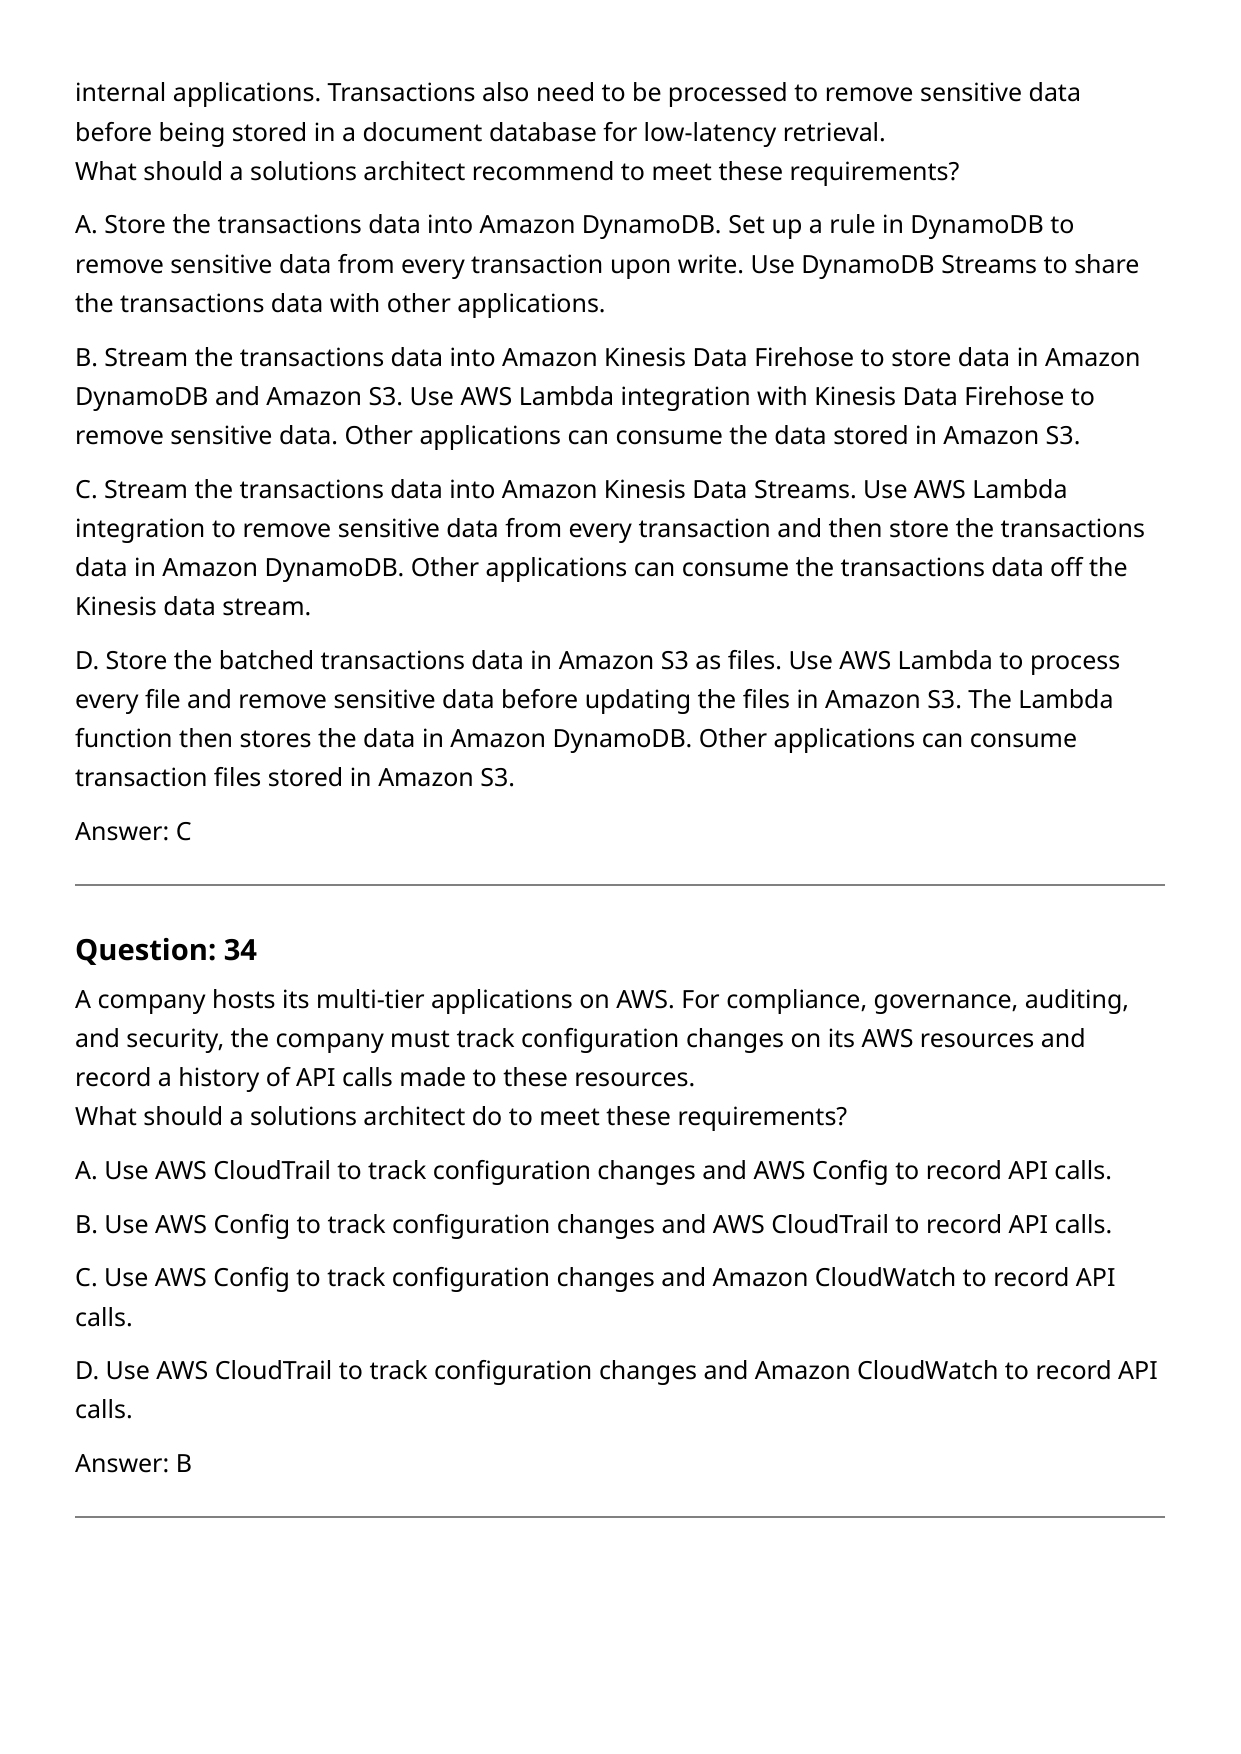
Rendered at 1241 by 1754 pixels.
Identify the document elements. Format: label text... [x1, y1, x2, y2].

text B. Use AWS Config to track configuration changes and AWS CloudTrail to record API calls. [75, 1206, 1165, 1240]
text Answer: C [75, 814, 1165, 848]
text C. Stream the transactions data into Amazon Kinesis Data Streams. Use AWS Lambda integration to remove sensitive data from every transaction and then store the transactions data in Amazon DynamoDB. Other applications can consume the transactions data off the Kinesis data stream. [75, 471, 1165, 623]
text Answer: B [75, 1446, 1165, 1480]
text B. Stream the transactions data into Amazon Kinesis Data Firehose to store data in Amazon DynamoDB and Amazon S3. Use AWS Lambda integration with Kinesis Data Firehose to remove sensitive data. Other applications can consume the data stored in Amazon S3. [75, 339, 1165, 452]
text A. Use AWS CloudTrail to track configuration changes and AWS Config to record API calls. [75, 1152, 1165, 1187]
text D. Use AWS CloudTrail to track configuration changes and Amazon CloudWatch to record API calls. [75, 1353, 1165, 1426]
text D. Store the batched transactions data in Amazon S3 as files. Use AWS Lambda to process every file and remove sensitive data before updating the files in Amazon S3. The Lambda function then stores the data in Amazon DynamoDB. Other applications can consume transaction files stored in Amazon S3. [75, 642, 1165, 794]
text C. Use AWS Config to track configuration changes and Amazon CloudWatch to record API calls. [75, 1260, 1165, 1333]
text A. Store the transactions data into Amazon DynamoDB. Set up a rule in DynamoDB to remove sensitive data from every transaction upon write. Use DynamoDB Streams to share the transactions data with other applications. [75, 207, 1165, 319]
subtitle Question: 34 [75, 929, 1165, 969]
text A company hosts its multi-tier applications on AWS. For compliance, governance, auditing, and security, the company must track configuration changes on its AWS resources and record a history of API calls made to these resources. What should a solutions architect do to meet these requirements? [75, 981, 1165, 1133]
text internal applications. Transactions also need to be processed to remove sensitive data before being stored in a document database for low-latency retrieval. What should a solutions architect recommend to meet these requirements? [75, 75, 1165, 187]
